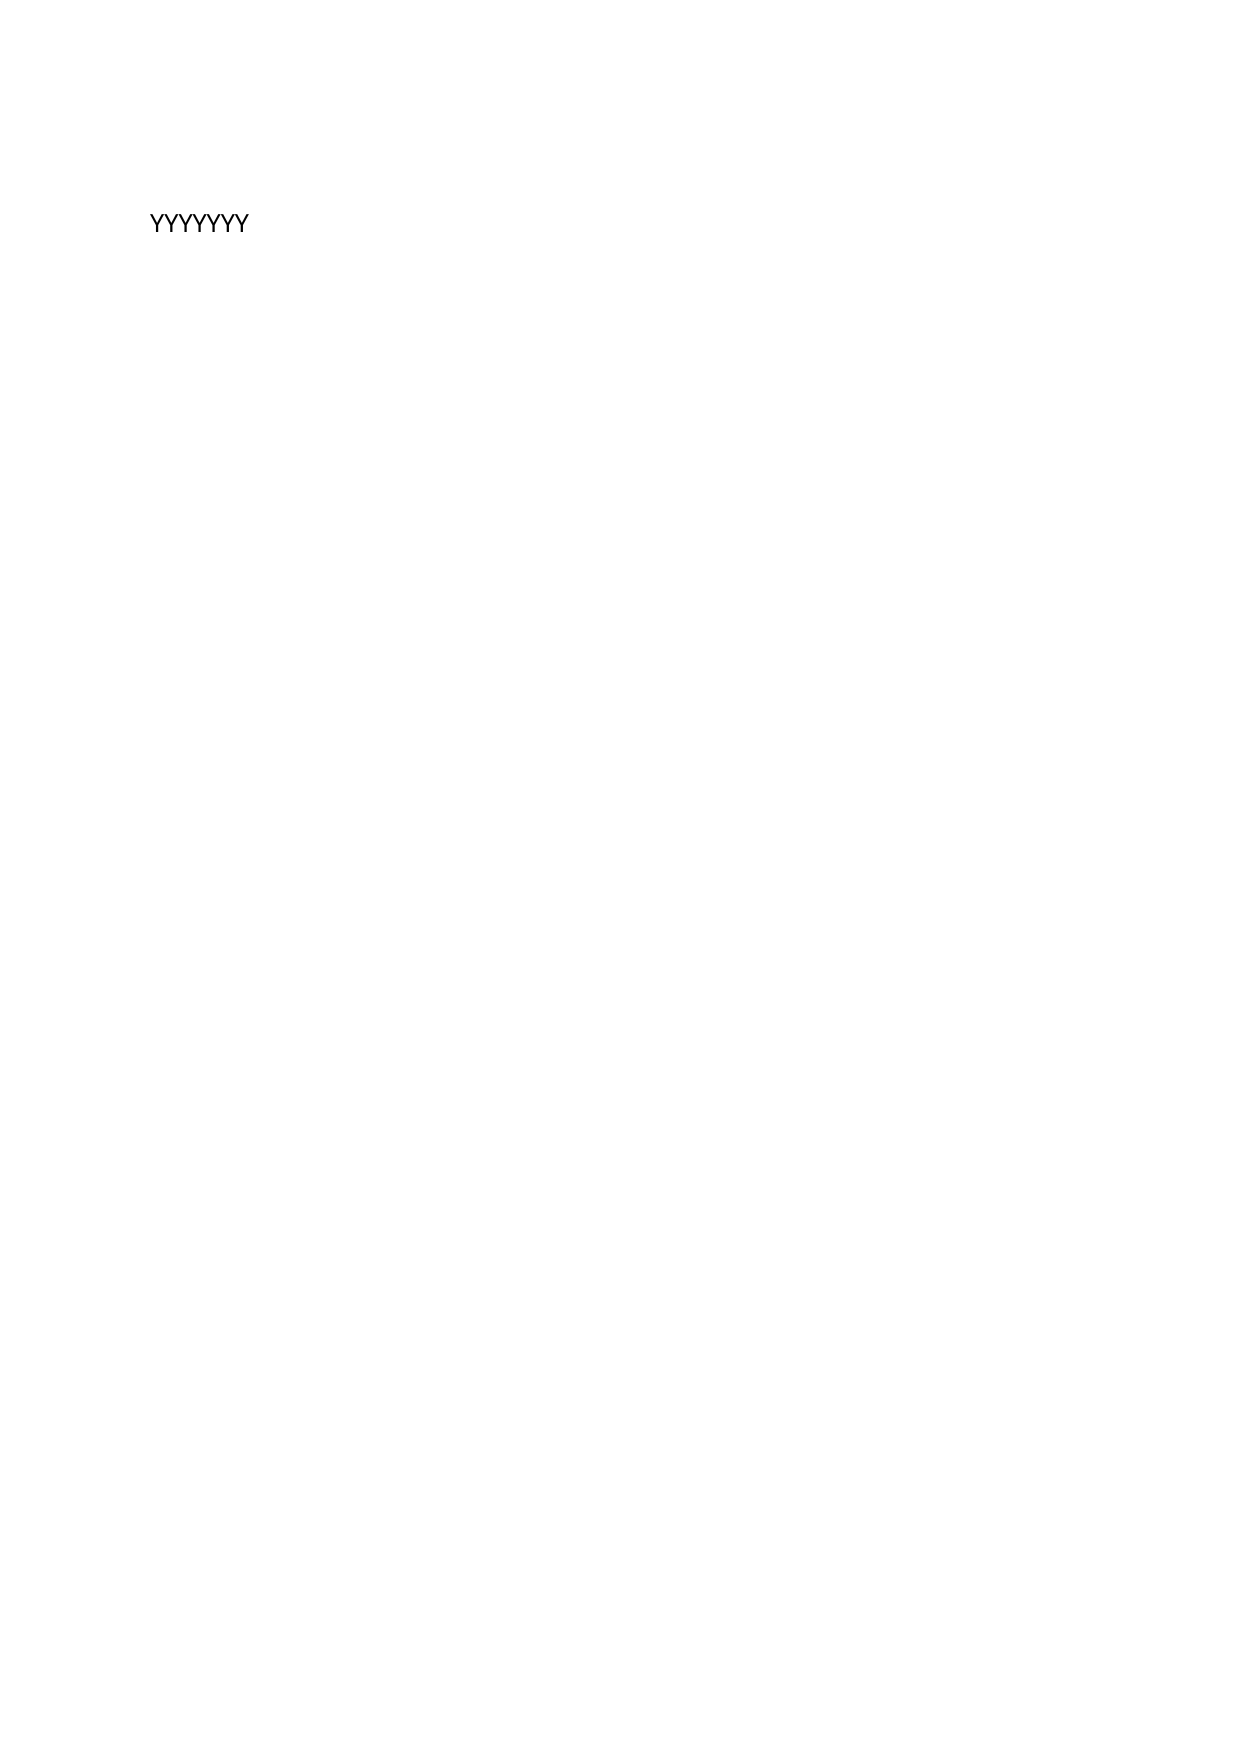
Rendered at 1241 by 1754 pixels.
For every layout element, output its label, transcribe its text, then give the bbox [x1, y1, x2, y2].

text YYYYYYY [150, 206, 1090, 240]
